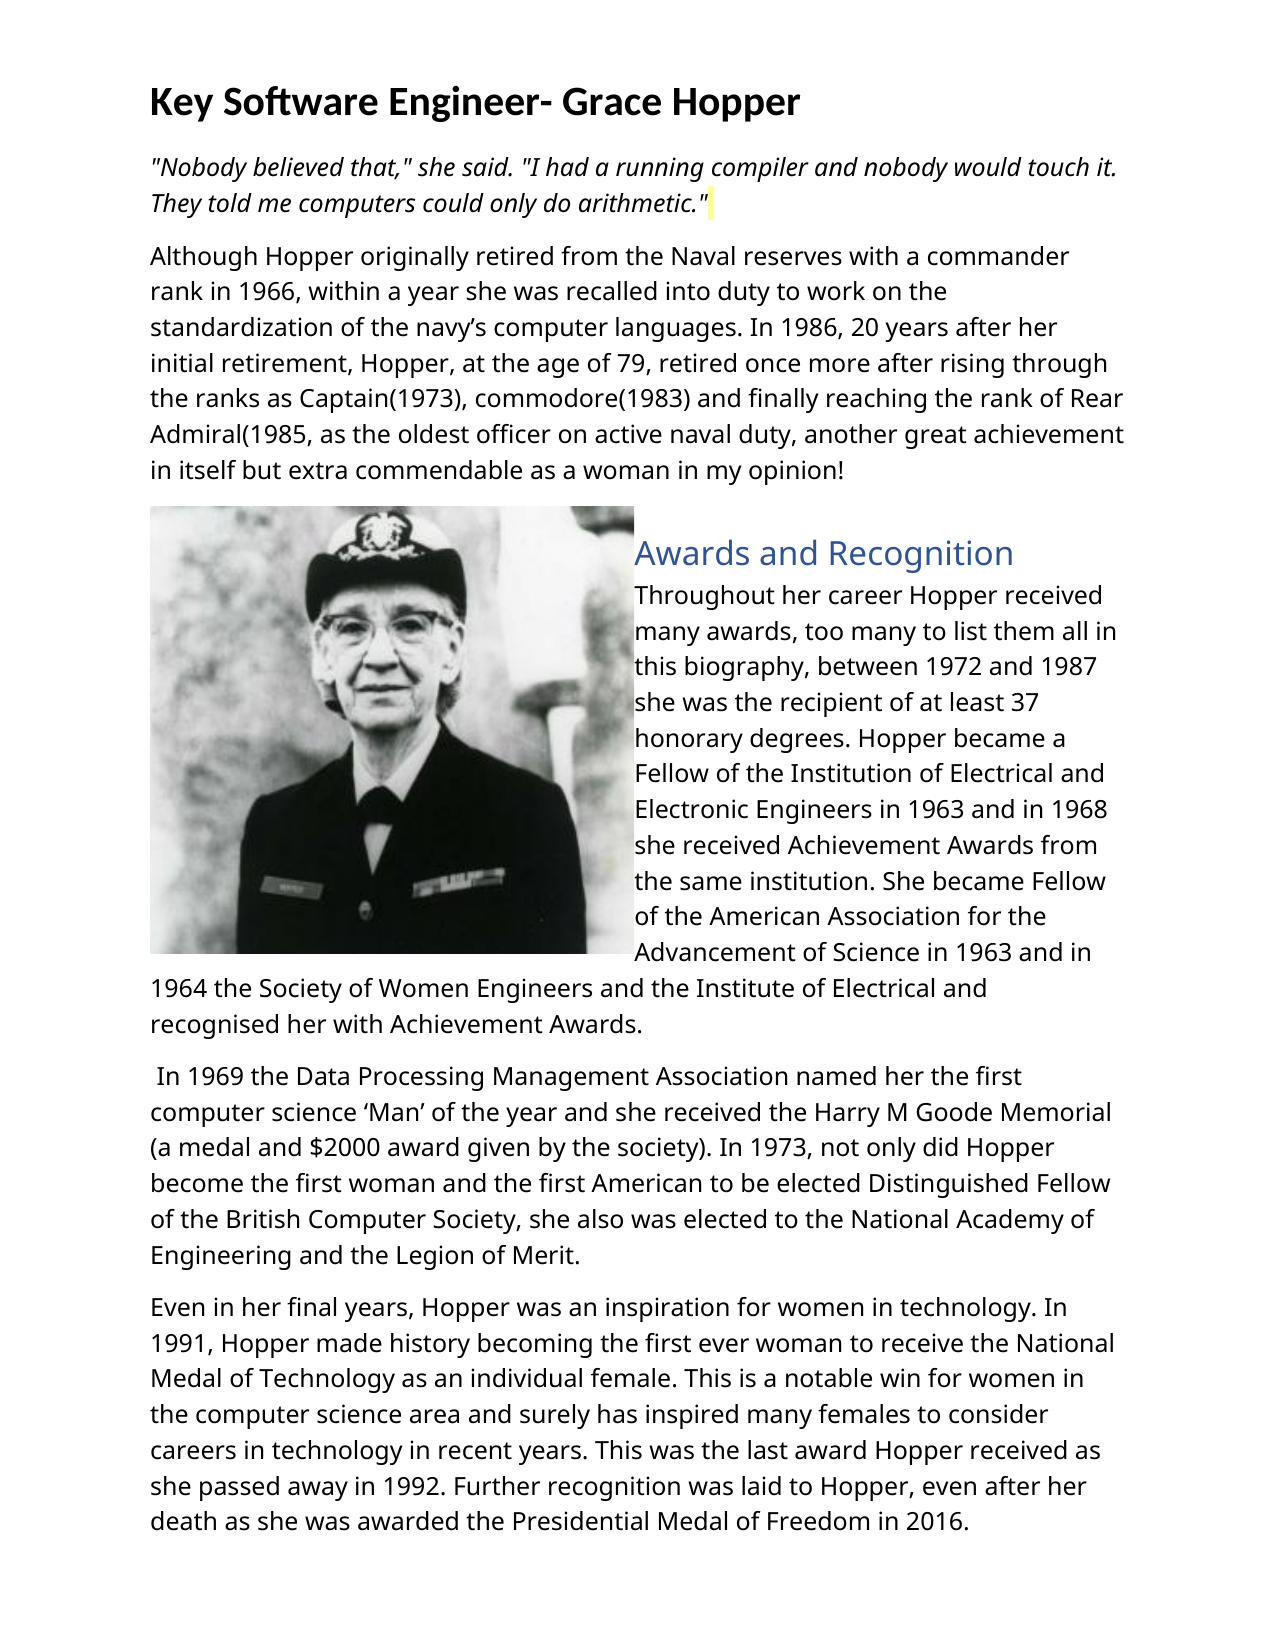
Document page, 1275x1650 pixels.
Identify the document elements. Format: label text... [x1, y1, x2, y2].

subtitle Awards and Recognition [635, 530, 1125, 575]
text In 1969 the Data Processing Management Association named her the first computer science ‘Man’ of the year and she received the Harry M Goode Memorial (a medal and $2000 award given by the society). In 1973, not only did Hopper become the first woman and the first American to be elected Distinguished Fellow of the British Computer Society, she also was elected to the National Academy of Engineering and the Legion of Merit. [150, 1059, 1125, 1271]
text Although Hopper originally retired from the Naval reserves with a commander rank in 1966, within a year she was recalled into duty to work on the standardization of the navy’s computer languages. In 1986, 20 years after her initial retirement, Hopper, at the age of 79, retired once more after rising through the ranks as Captain(1973), commodore(1983) and finally reaching the rank of Rear Admiral(1985, as the oldest officer on active naval duty, another great achievement in itself but extra commendable as a woman in my opinion! [150, 238, 1125, 487]
text Throughout her career Hopper received many awards, too many to list them all in this biography, between 1972 and 1987 she was the recipient of at least 37 honorary degrees. Hopper became a Fellow of the Institution of Electrical and Electronic Engineers in 1963 and in 1968 she received Achievement Awards from the same institution. She became Fellow of the American Association for the Advancement of Science in 1963 and in 1964 the Society of Women Engineers and the Institute of Electrical and recognised her with Achievement Awards. [150, 577, 1125, 1040]
text "Nobody believed that," she said. "I had a running compiler and nobody would touch it. They told me computers could only do arithmetic." [150, 150, 1125, 220]
text Even in her final years, Hopper was an inspiration for women in technology. In 1991, Hopper made history becoming the first ever woman to receive the National Medal of Technology as an individual female. This is a notable win for women in the computer science area and surely has inspired many females to consider careers in technology in recent years. This was the last award Hopper received as she passed away in 1992. Further recognition was laid to Hopper, even after her death as she was awarded the Presidential Medal of Freedom in 2016. [150, 1290, 1125, 1538]
